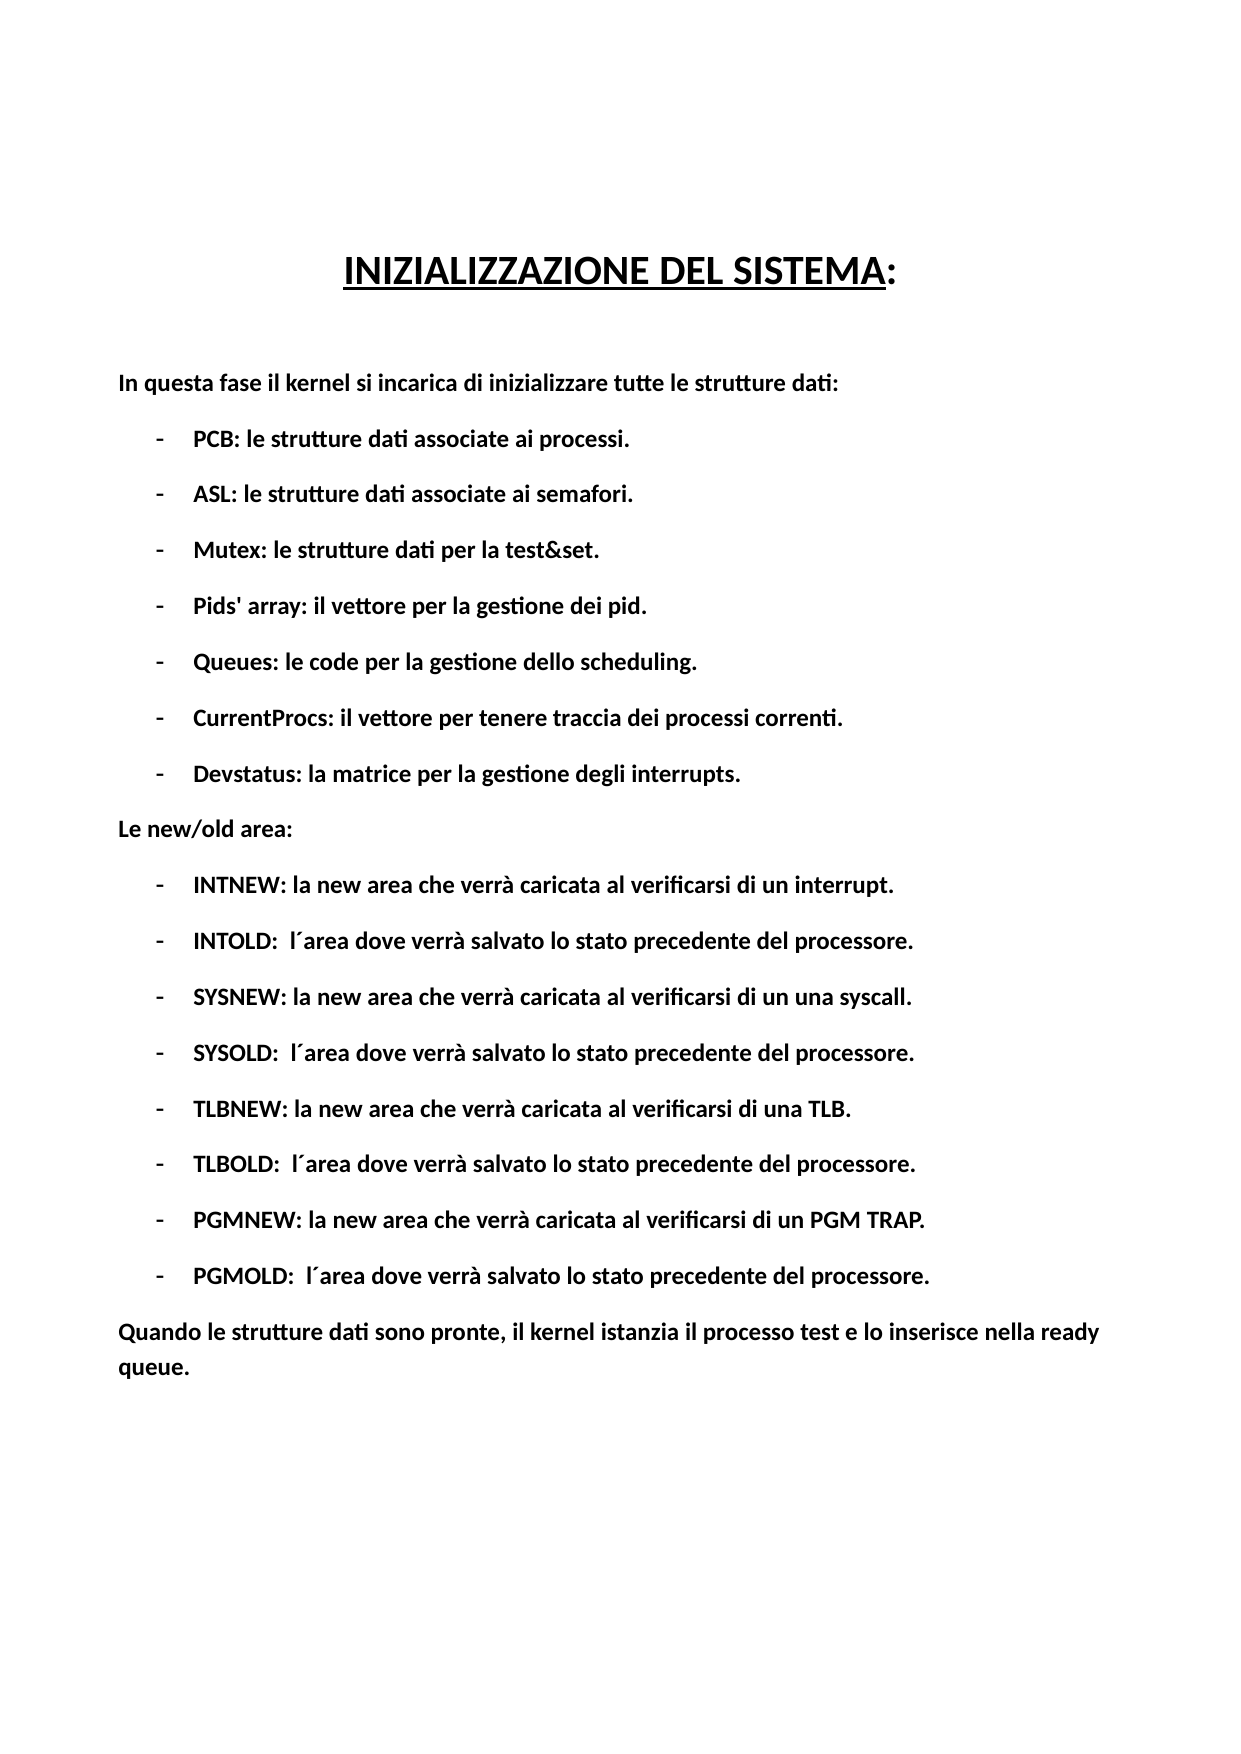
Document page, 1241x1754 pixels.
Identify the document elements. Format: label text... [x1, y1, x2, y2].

list PGMOLD: l´area dove verrà salvato lo stato precedente del processore. [156, 1260, 1122, 1291]
list ASL: le strutture dati associate ai semafori. [156, 478, 1122, 509]
list PCB: le strutture dati associate ai processi. [156, 423, 1122, 453]
list INTOLD: l´area dove verrà salvato lo stato precedente del processore. [156, 925, 1122, 956]
text INIZIALIZZAZIONE DEL SISTEMA: [118, 244, 1122, 295]
text Le new/old area: [118, 813, 1122, 844]
list SYSNEW: la new area che verrà caricata al verificarsi di un una syscall. [156, 981, 1122, 1012]
list Queues: le code per la gestione dello scheduling. [156, 646, 1122, 677]
list Mutex: le strutture dati per la test&set. [156, 534, 1122, 565]
list SYSOLD: l´area dove verrà salvato lo stato precedente del processore. [156, 1037, 1122, 1067]
list TLBNEW: la new area che verrà caricata al verificarsi di una TLB. [156, 1093, 1122, 1123]
list INTNEW: la new area che verrà caricata al verificarsi di un interrupt. [156, 869, 1122, 900]
list Devstatus: la matrice per la gestione degli interrupts. [156, 758, 1122, 788]
list CurrentProcs: il vettore per tenere traccia dei processi correnti. [156, 702, 1122, 732]
list TLBOLD: l´area dove verrà salvato lo stato precedente del processore. [156, 1148, 1122, 1179]
list Pids' array: il vettore per la gestione dei pid. [156, 590, 1122, 621]
list PGMNEW: la new area che verrà caricata al verificarsi di un PGM TRAP. [156, 1204, 1122, 1235]
text In questa fase il kernel si incarica di inizializzare tutte le strutture dati: [118, 367, 1122, 397]
text Quando le strutture dati sono pronte, il kernel istanzia il processo test e lo inserisce nella ready queue. [118, 1316, 1122, 1382]
